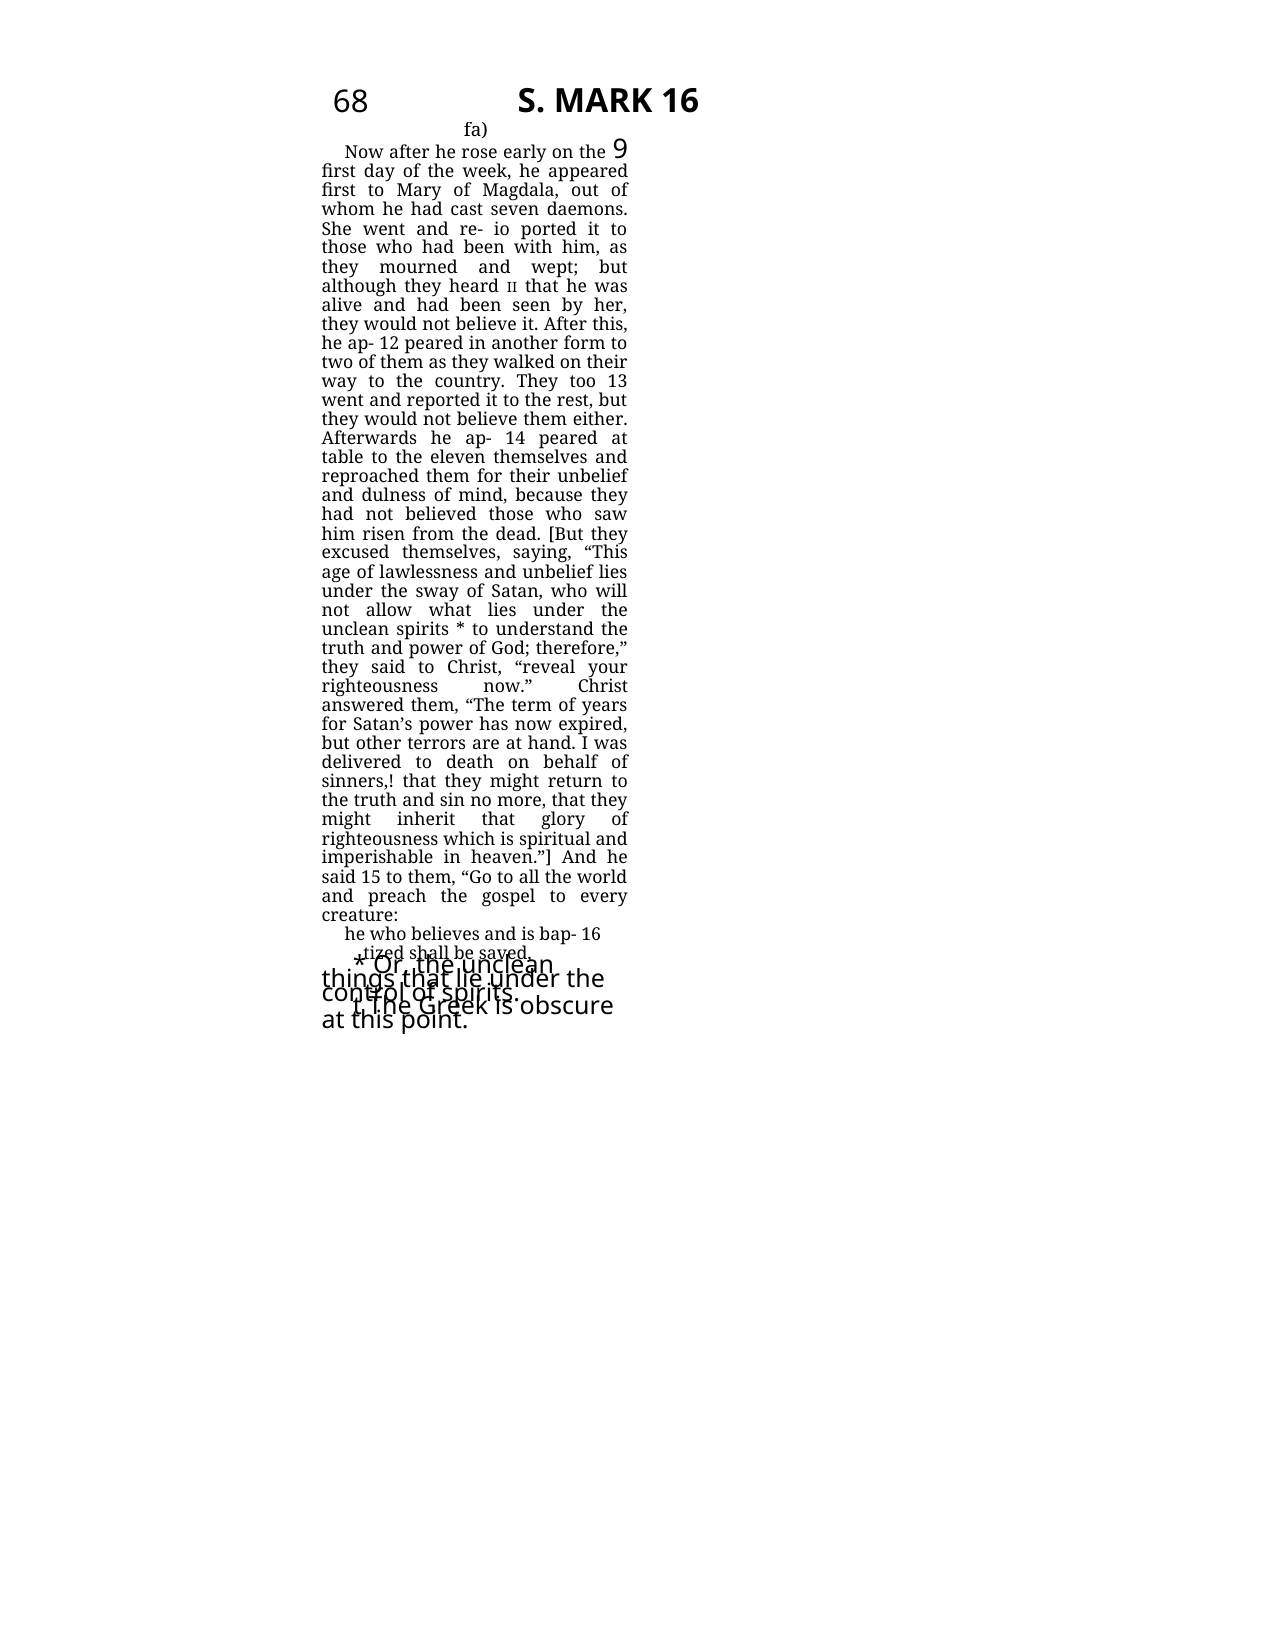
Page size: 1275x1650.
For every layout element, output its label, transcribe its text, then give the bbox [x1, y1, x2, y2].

text * Or, the unclean things that lie under the control of spirits. [442, 963, 628, 1004]
text t The Greek is obscure at this point. [321, 1004, 407, 1031]
text Now after he rose early on the 9 first day of the week, he ap­peared first to Mary of Magdala, out of whom he had cast seven daemons. She went and re- io ported it to those who had been with him, as they mourned and wept; but although they heard ii that he was alive and had been seen by her, they would not be­lieve it. After this, he ap- 12 peared in another form to two of them as they walked on their way to the country. They too 13 went and reported it to the rest, but they would not believe them either. Afterwards he ap- 14 peared at table to the eleven themselves and reproached them for their unbelief and dulness of mind, because they had not believed those who saw him risen from the dead. [But they ex­cused themselves, saying, “This age of lawlessness and unbelief lies under the sway of Satan, who will not allow what lies un­der the unclean spirits * to un­derstand the truth and power of God; therefore,” they said to Christ, “reveal your righteous­ness now.” Christ answered them, “The term of years for Satan’s power has now expired, but other terrors are at hand. I was delivered to death on behalf of sinners,! that they might return to the truth and sin no more, that they might inherit that glory of righteousness which is spiritual and imperish­able in heaven.”] And he said 15 to them, “Go to all the world and preach the gospel to every creature: [321, 143, 628, 925]
text * Or, the unclean things that lie under the control of spirits. [321, 963, 450, 1004]
subtitle fa) [323, 121, 628, 140]
text he who believes and is bap- 16 tized shall be saved, [344, 925, 628, 963]
text t The Greek is obscure at this point. [401, 1004, 628, 1031]
